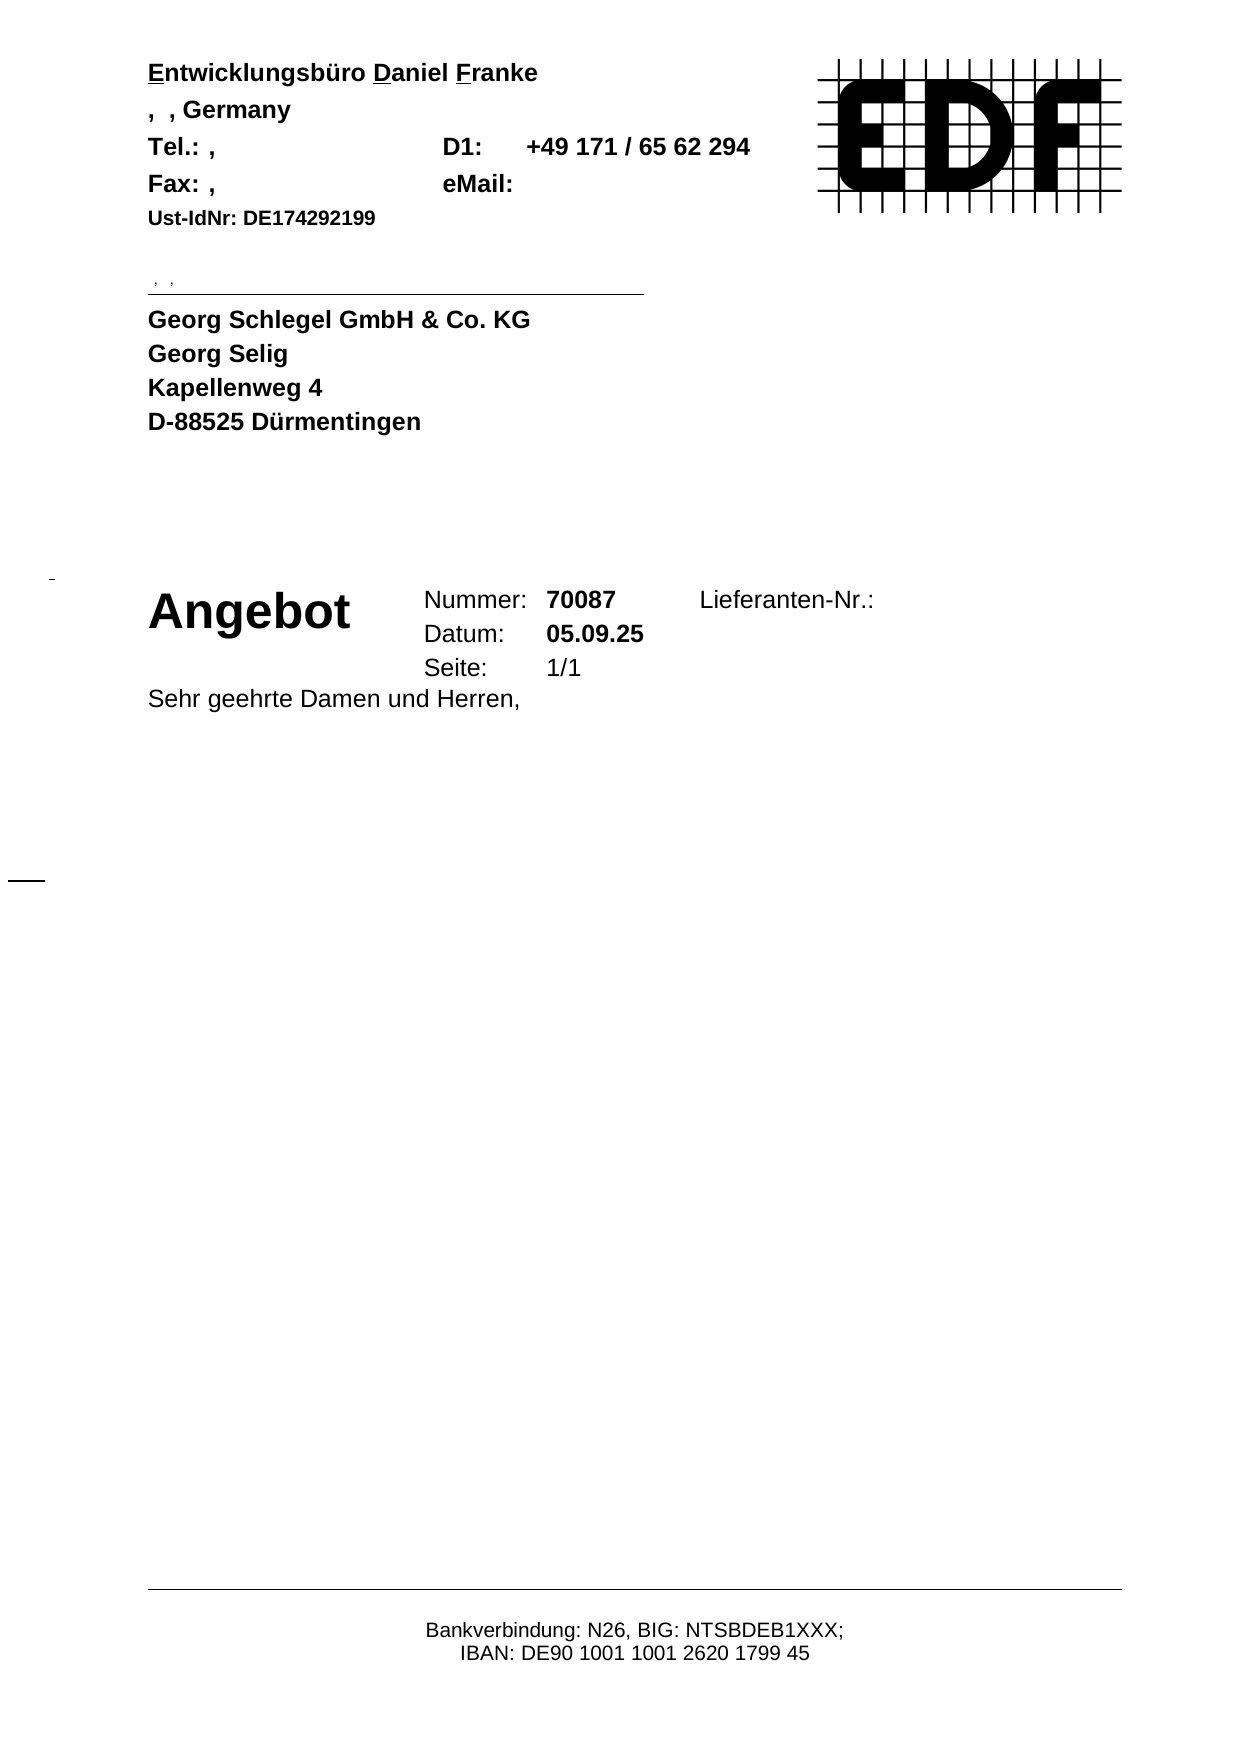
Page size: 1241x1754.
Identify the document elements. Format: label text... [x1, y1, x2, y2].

table_cell 05.09.25 [543, 617, 696, 651]
text Sehr geehrte Damen und Herren, [148, 685, 1122, 713]
text Tel.: 0771-8989486, D1: +49 171 / 65 62 294 [148, 133, 817, 161]
text Georg Schlegel GmbH & Co. KG [148, 306, 644, 333]
text D-88525 Dürmentingen [148, 408, 644, 436]
table_cell 1/1 [543, 651, 696, 685]
table_header Lieferanten-Nr.: [696, 583, 923, 617]
text Fax: 0771-8989420, eMail: franke@edf-online.de [148, 170, 817, 198]
picture [817, 59, 1122, 213]
table_header [923, 583, 1122, 617]
text Kapellenweg 4 [148, 374, 644, 402]
table_header Angebot [148, 583, 421, 685]
text Entwicklungsbüro Daniel Franke, Wiesenstr. 1, 78166 Donaueschingen [148, 266, 644, 294]
table_cell [923, 651, 1122, 685]
table_cell [923, 617, 1122, 651]
table_cell Seite: [421, 651, 543, 685]
text Ust-IdNr: DE174292199 [148, 207, 1122, 230]
table_cell Datum: [421, 617, 543, 651]
text Entwicklungsbüro Daniel Franke [148, 59, 817, 87]
table_cell [696, 651, 923, 685]
table_header 70087 [543, 583, 696, 617]
table_cell [696, 617, 923, 651]
text Wiesenstr. 1, 78166 Donaueschingen, Germany [148, 96, 817, 124]
table_header Nummer: [421, 583, 543, 617]
text Georg Selig [148, 340, 644, 368]
